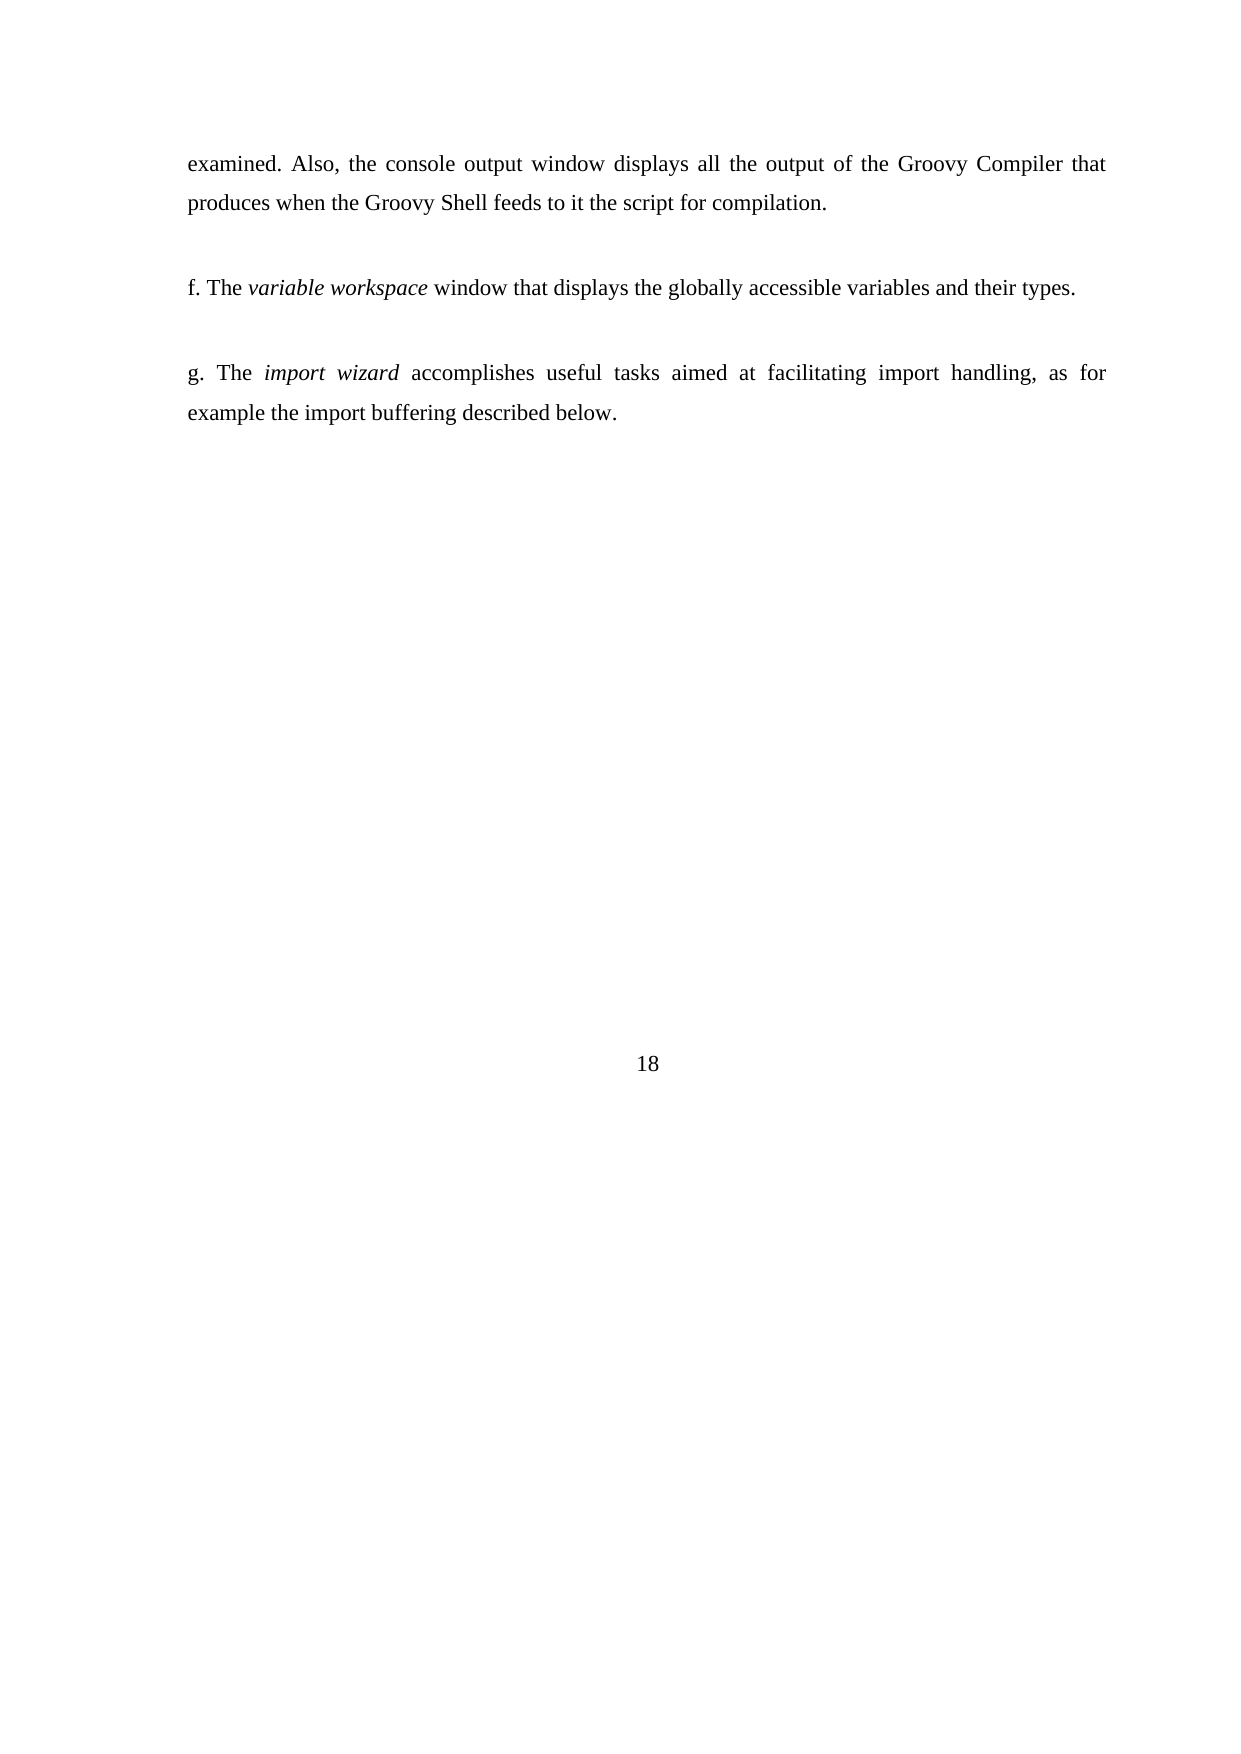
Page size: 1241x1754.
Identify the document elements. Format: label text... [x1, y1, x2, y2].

text f. The variable workspace window that displays the globally accessible variables and their types. [187, 274, 1108, 301]
text examined. Also, the console output window displays all the output of the Groovy Compiler that produces when the Groovy Shell feeds to it the script for compilation. [187, 150, 1108, 216]
text g. The import wizard accomplishes useful tasks aimed at facilitating import handling, as for example the import buffering described below. [187, 359, 1108, 425]
